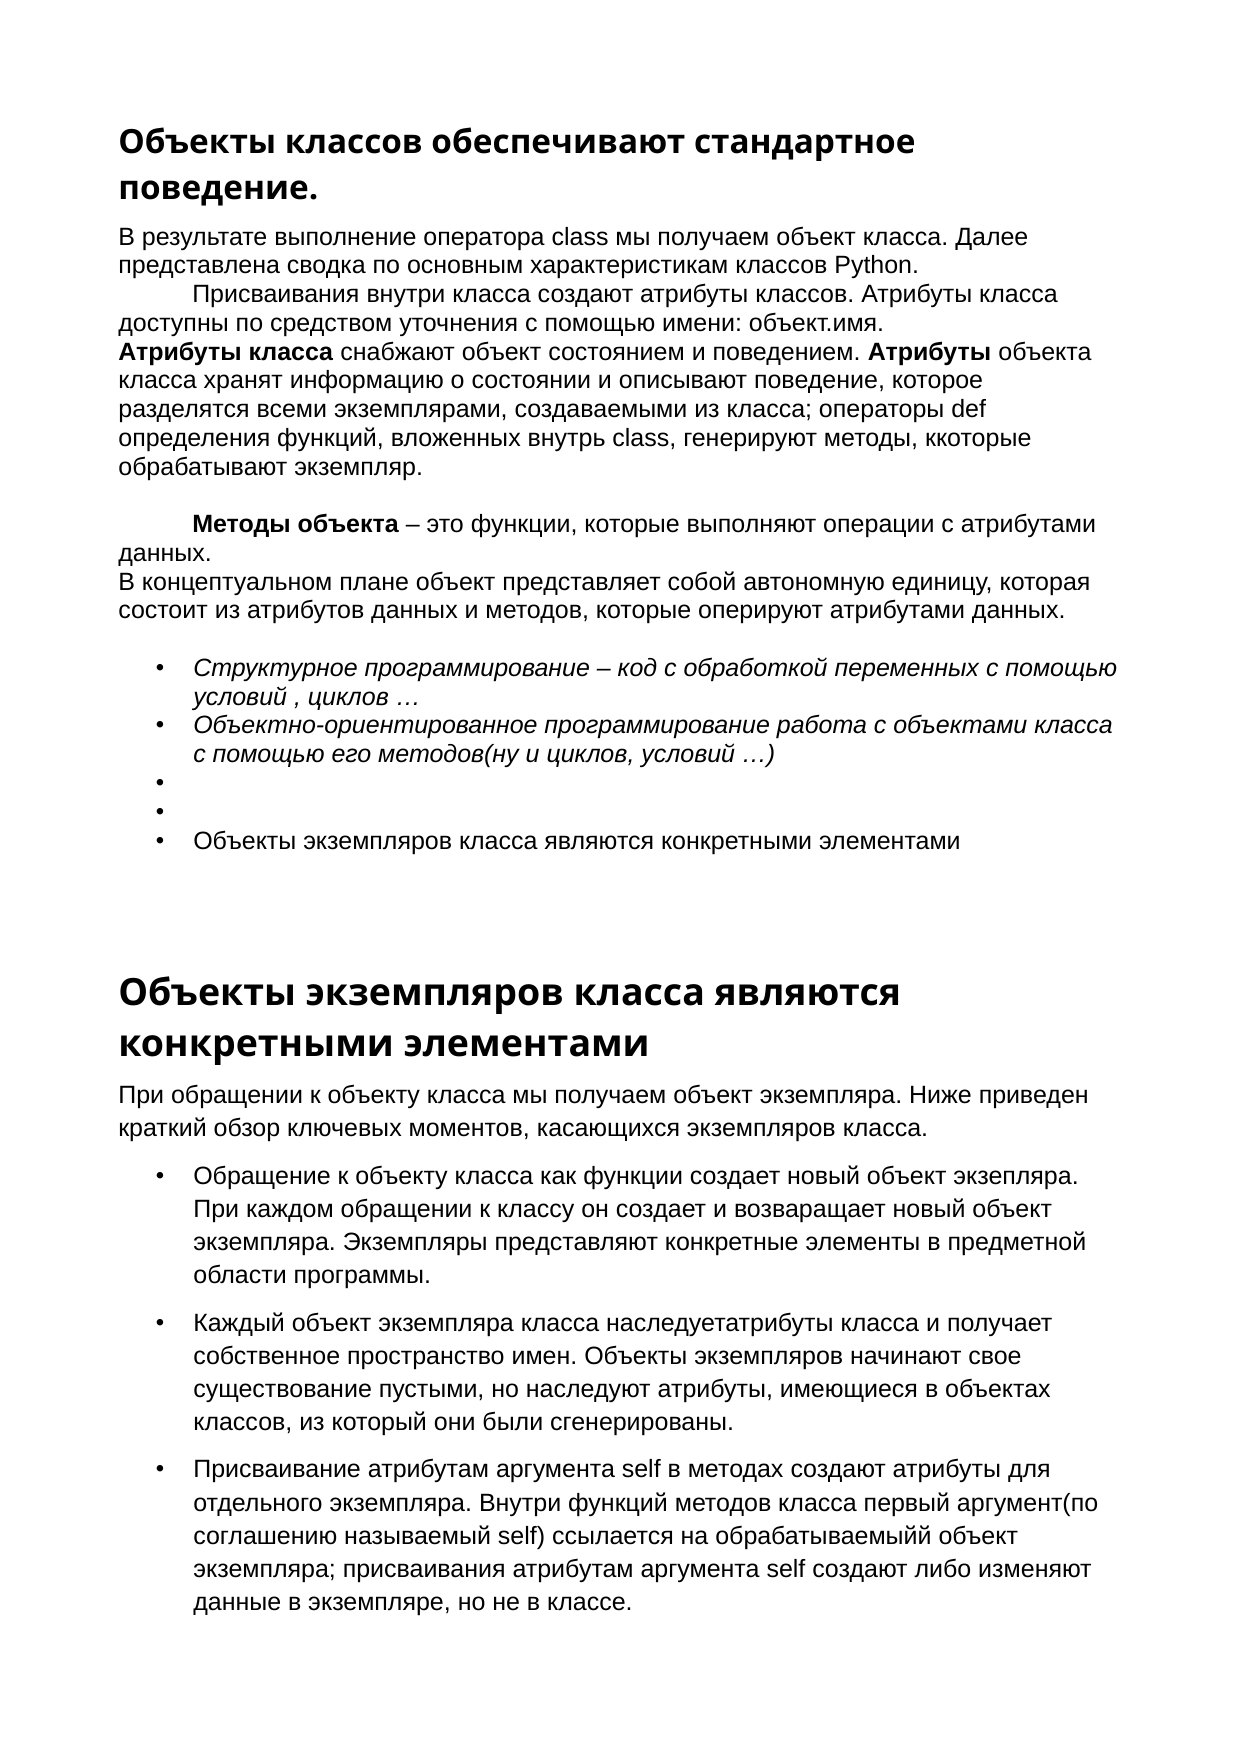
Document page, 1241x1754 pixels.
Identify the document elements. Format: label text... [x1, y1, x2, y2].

list Структурное программирование – код с обработкой переменных с помощью условий , циклов … [156, 653, 1122, 710]
list Объектно-ориентированное программирование работа с объектами класса с помощью его методов(ну и циклов, условий …) [156, 710, 1122, 768]
text При обращении к объекту класса мы получаем объект экземпляра. Ниже приведен краткий обзор ключевых моментов, касающихся экземпляров класса. [118, 1080, 1122, 1142]
list Каждый объект экземпляра класса наследуетатрибуты класса и получает собственное пространство имен. Объекты экземпляров начинают свое существование пустыми, но наследуют атрибуты, имеющиеся в объектах классов, из который они были сгенерированы. [156, 1308, 1122, 1436]
list Объекты экземпляров класса являются конкретными элементами [156, 826, 1122, 854]
text Присваивания внутри класса создают атрибуты классов. Атрибуты класса доступны по средством уточнения с помощью имени: объект.имя. [118, 279, 1122, 336]
text В концептуальном плане объект представляет собой автономную единицу, которая состоит из атрибутов данных и методов, которые оперируют атрибутами данных. [118, 566, 1122, 624]
text Методы объекта – это функции, которые выполняют операции с атрибутами данных. [118, 509, 1122, 566]
subtitle Объекты экземпляров класса являются конкретными элементами [118, 966, 1122, 1068]
subtitle Объекты классов обеспечивают стандартное поведение. [118, 118, 1122, 209]
text Атрибуты класса снабжают объект состоянием и поведением. Атрибуты объекта класса хранят информацию о состоянии и описывают поведение, которое разделятся всеми экземплярами, создаваемыми из класса; операторы def определения функций, вложенных внутрь class, генерируют методы, ккоторые обрабатывают экземпляр. [118, 336, 1122, 480]
list Обращение к объекту класса как функции создает новый объект экзепляра. При каждом обращении к классу он создает и возваращает новый объект экземпляра. Экземпляры представляют конкретные элементы в предметной области программы. [156, 1161, 1122, 1289]
list Присваивание атрибутам аргумента self в методах создают атрибуты для отдельного экземпляра. Внутри функций методов класса первый аргумент(по соглашению называемый self) ссылается на обрабатываемыйй объект экземпляра; присваивания атрибутам аргумента self создают либо изменяют данные в экземпляре, но не в классе. [156, 1454, 1122, 1615]
text В результате выполнение оператора class мы получаем объект класса. Далее представлена сводка по основным характеристикам классов Python. [118, 221, 1122, 279]
